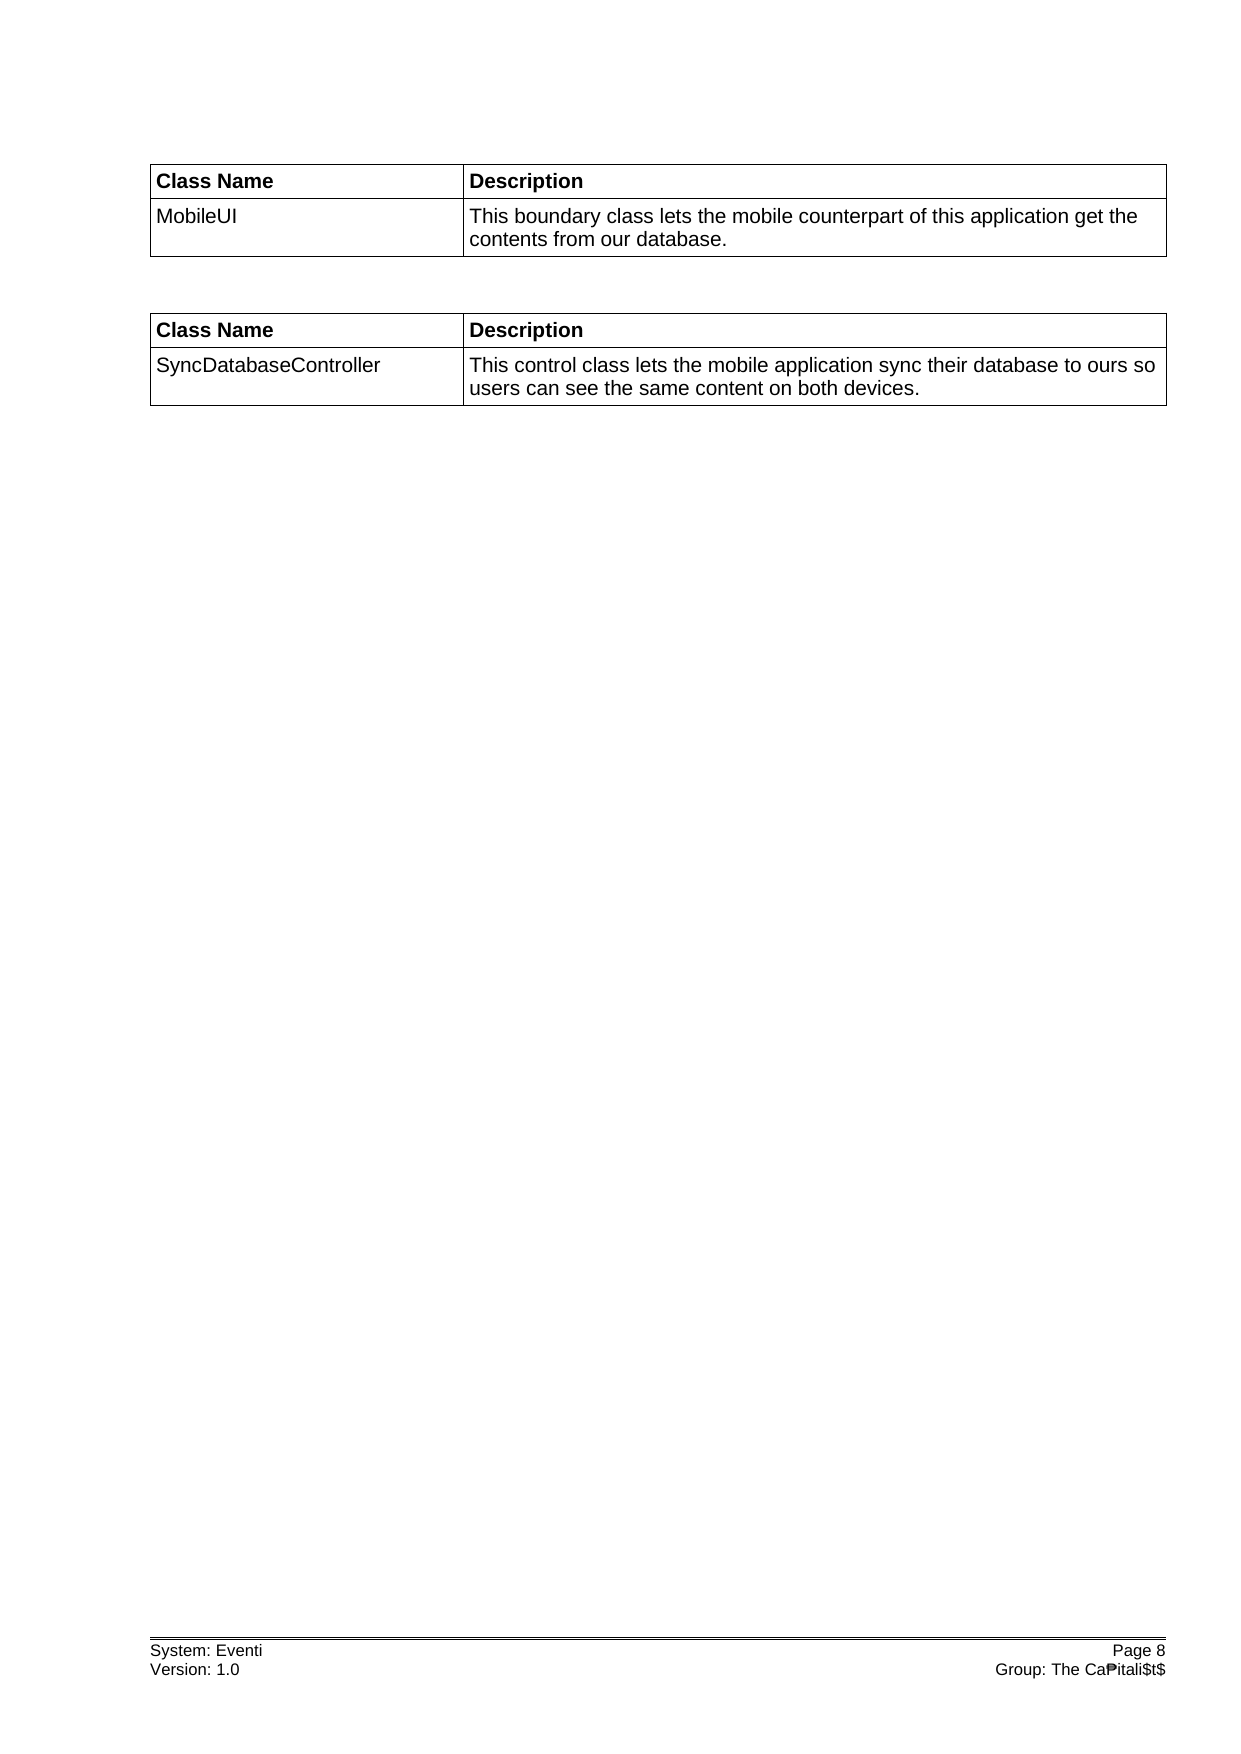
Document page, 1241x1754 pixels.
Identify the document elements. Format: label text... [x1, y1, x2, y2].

table_header Class Name [151, 165, 463, 198]
table_cell This control class lets the mobile application sync their database to ours so users can see the same content on both devices. [464, 348, 1166, 405]
table_header Description [464, 314, 1166, 347]
table_header Description [464, 165, 1166, 198]
table_header Class Name [151, 314, 463, 347]
table_cell This boundary class lets the mobile counterpart of this application get the contents from our database. [464, 199, 1166, 256]
table_cell SyncDatabaseController [151, 348, 463, 405]
table_cell MobileUI [151, 199, 463, 256]
